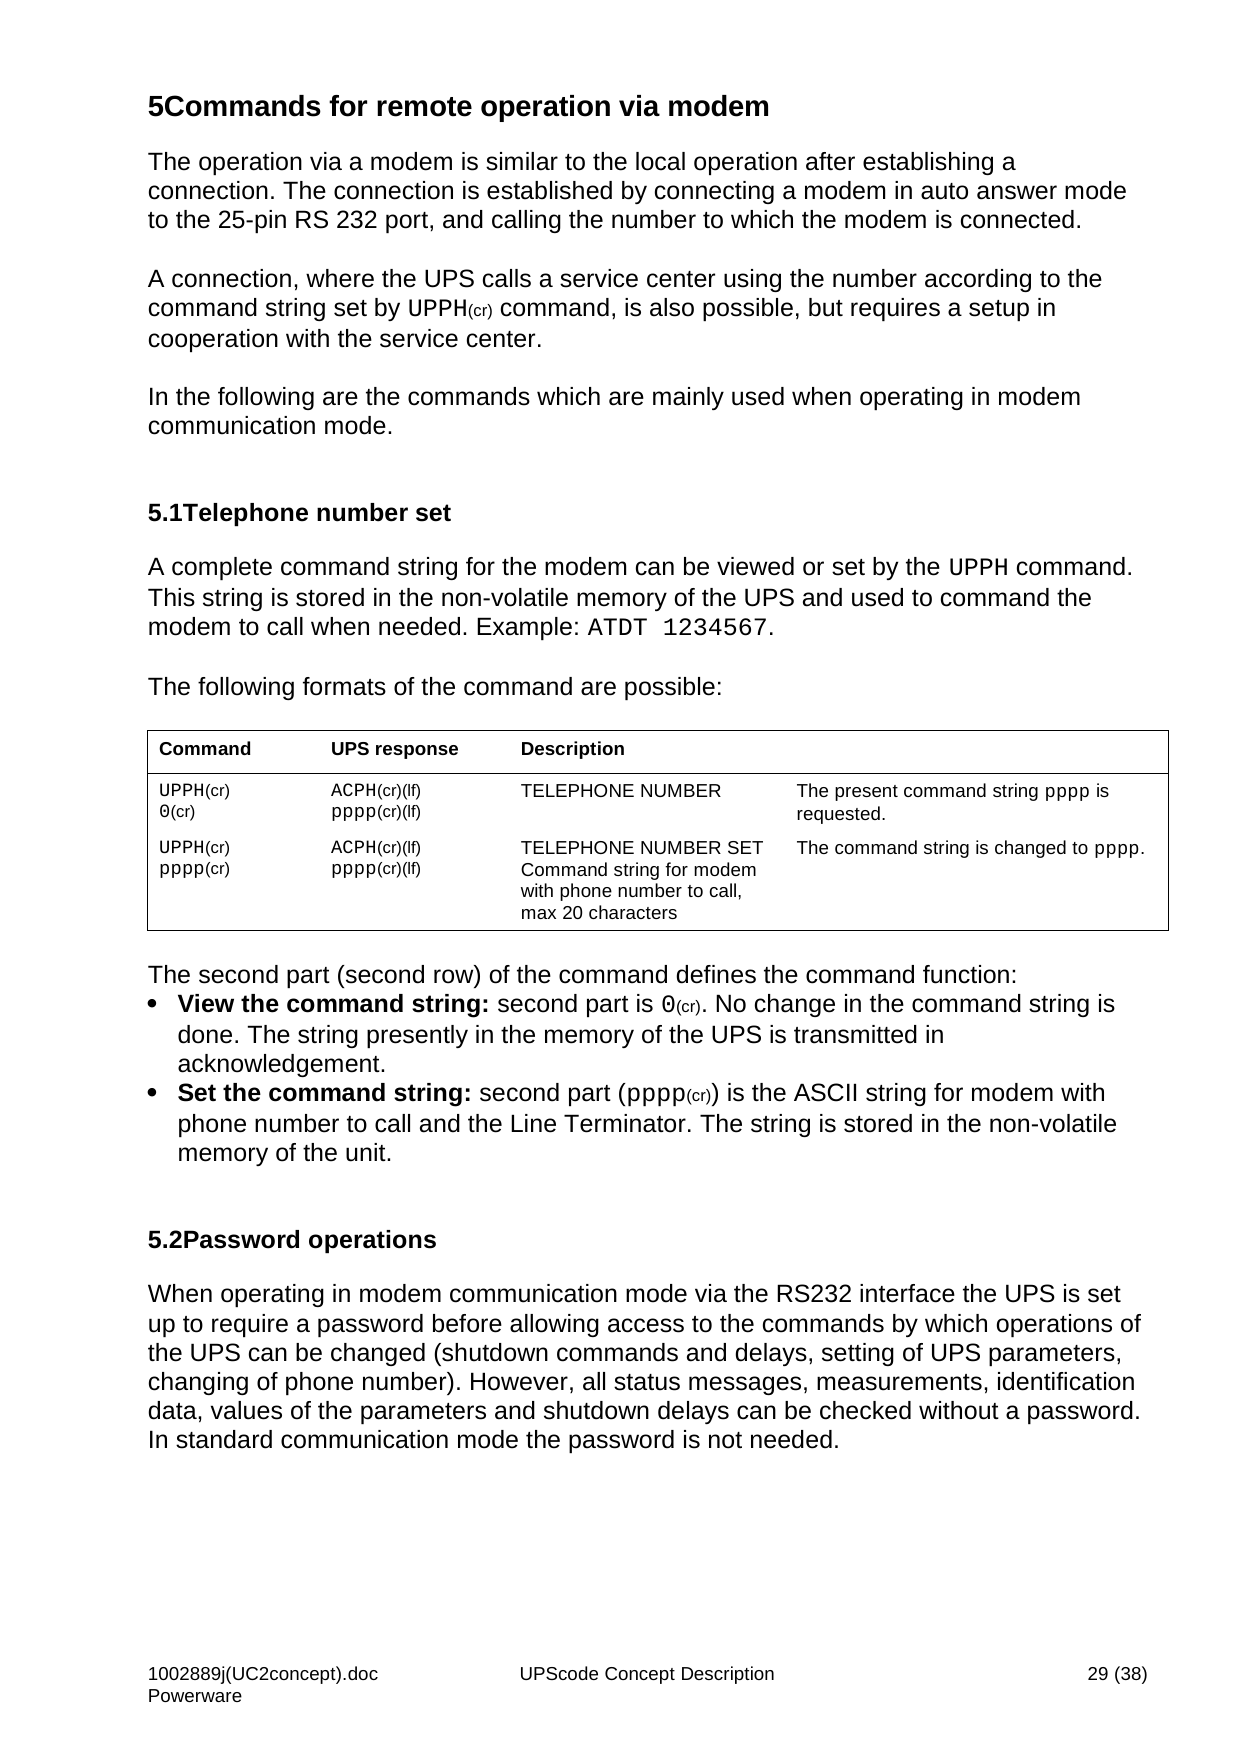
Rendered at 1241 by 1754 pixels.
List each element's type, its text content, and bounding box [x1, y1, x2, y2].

subtitle Telephone number set [148, 498, 1151, 527]
list View the command string: second part is 0(cr). No change in the command string is done. The string presently in the memory of the UPS is transmitted in acknowledgement. [148, 989, 1151, 1078]
table_cell The present command string pppp is requested. [785, 774, 1168, 831]
table_cell UPPH(cr) 0(cr) [148, 774, 319, 831]
text The following formats of the command are possible: [148, 672, 1151, 701]
text When operating in modem communication mode via the RS232 interface the UPS is set up to require a password before allowing access to the commands by which operations of the UPS can be changed (shutdown commands and delays, setting of UPS parameters, changing of phone number). However, all status messages, measurements, identification data, values of the parameters and shutdown delays can be checked without a password. In standard communication mode the password is not needed. [148, 1279, 1151, 1454]
table_cell UPPH(cr) pppp(cr) [148, 831, 319, 930]
table_cell TELEPHONE NUMBER SET Command string for modem with phone number to call, max 20 characters [509, 831, 785, 930]
text A connection, where the UPS calls a service center using the number according to the command string set by UPPH(cr) command, is also possible, but requires a setup in cooperation with the service center. [148, 263, 1151, 353]
subtitle Password operations [148, 1225, 1151, 1254]
table_cell The command string is changed to pppp. [785, 831, 1168, 930]
table_header Command [148, 731, 319, 773]
text The operation via a modem is similar to the local operation after establishing a connection. The connection is established by connecting a modem in auto answer mode to the 25-pin RS 232 port, and calling the number to which the modem is connected. [148, 147, 1151, 234]
subtitle Commands for remote operation via modem [148, 89, 1151, 122]
table_header Description [509, 731, 785, 773]
text A complete command string for the modem can be viewed or set by the UPPH command. This string is stored in the non-volatile memory of the UPS and used to command the modem to call when needed. Example: ATDT 1234567. [148, 552, 1151, 643]
text In the following are the commands which are mainly used when operating in modem communication mode. [148, 382, 1151, 440]
table_header [785, 731, 1168, 773]
table_cell ACPH(cr)(lf) pppp(cr)(lf) [320, 774, 509, 831]
list Set the command string: second part (pppp(cr)) is the ASCII string for modem with phone number to call and the Line Terminator. The string is stored in the non-volatile memory of the unit. [148, 1078, 1151, 1167]
table_cell TELEPHONE NUMBER [509, 774, 785, 831]
table_header UPS response [320, 731, 509, 773]
text The second part (second row) of the command defines the command function: [148, 960, 1151, 989]
table_cell ACPH(cr)(lf) pppp(cr)(lf) [320, 831, 509, 930]
